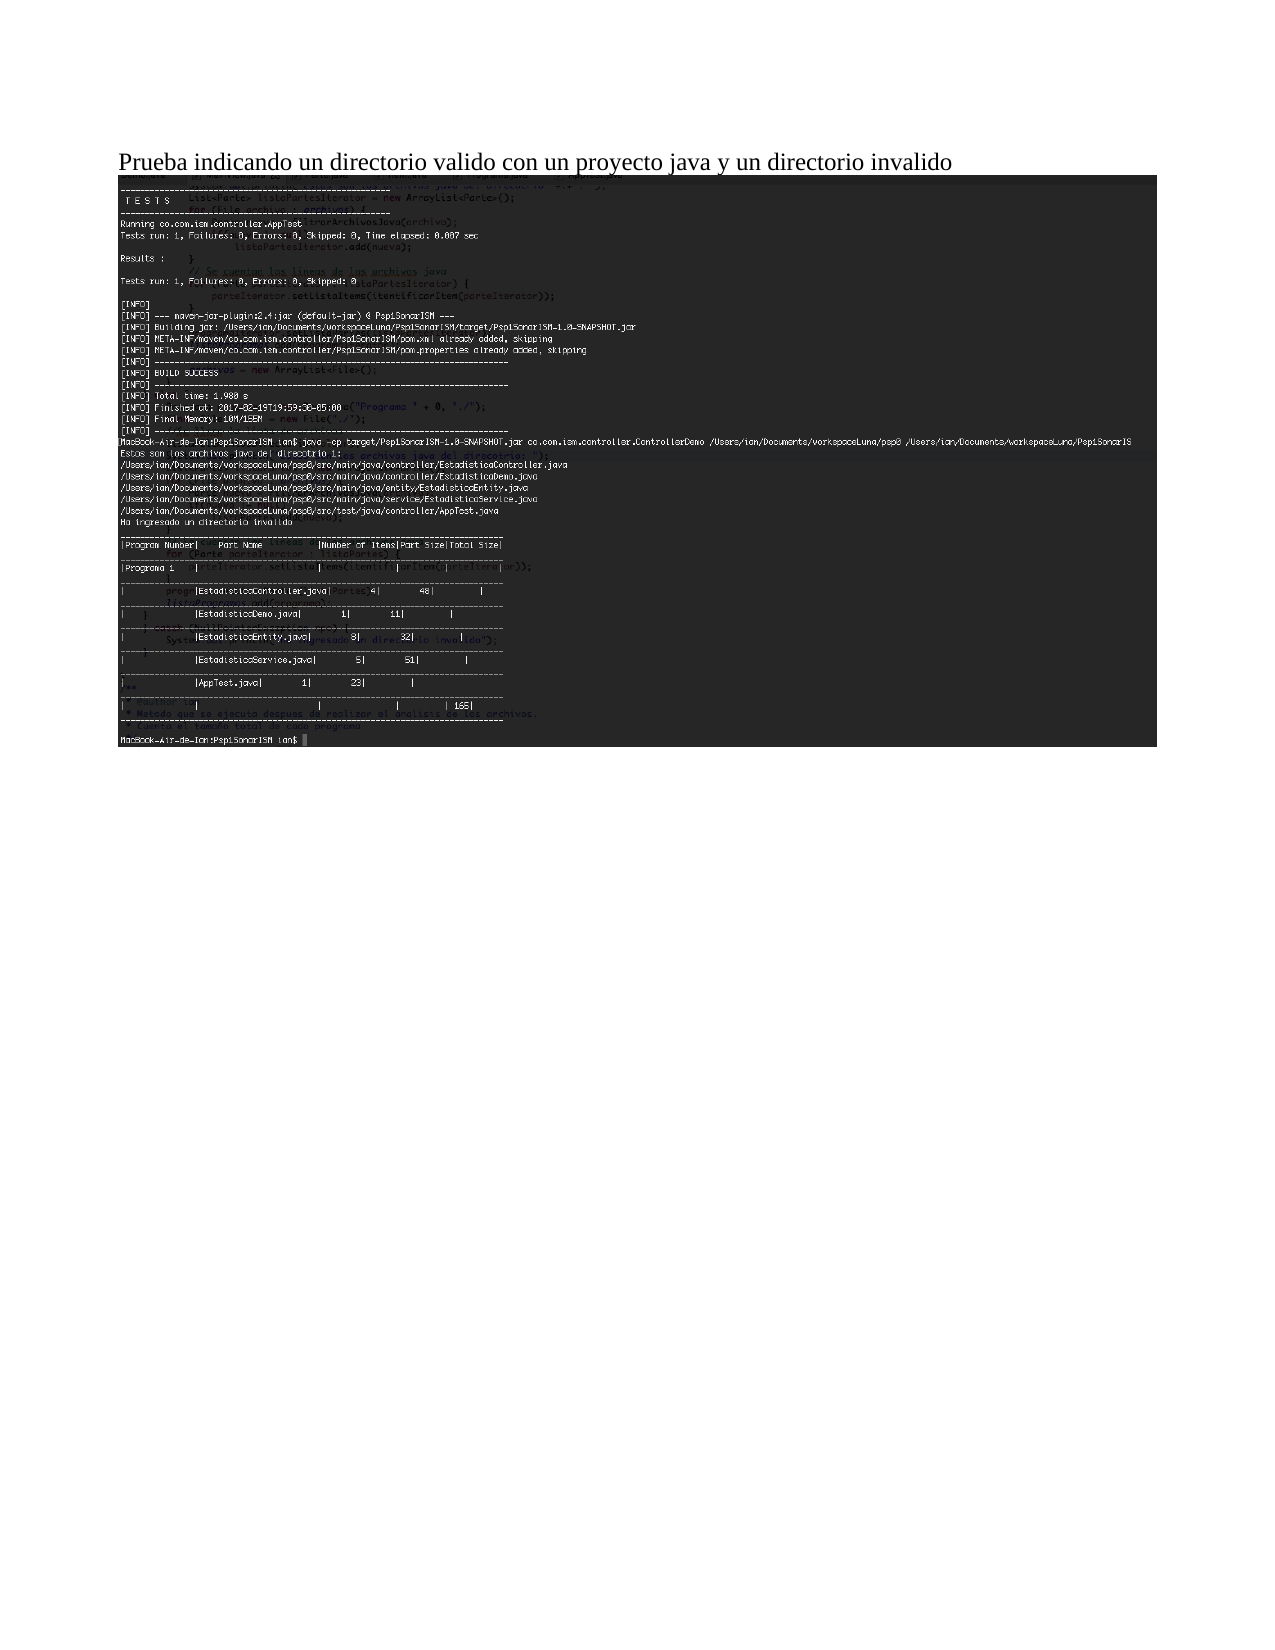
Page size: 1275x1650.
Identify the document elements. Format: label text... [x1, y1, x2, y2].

picture [118, 175, 1157, 747]
text Prueba indicando un directorio valido con un proyecto java y un directorio invalido [118, 147, 1157, 175]
